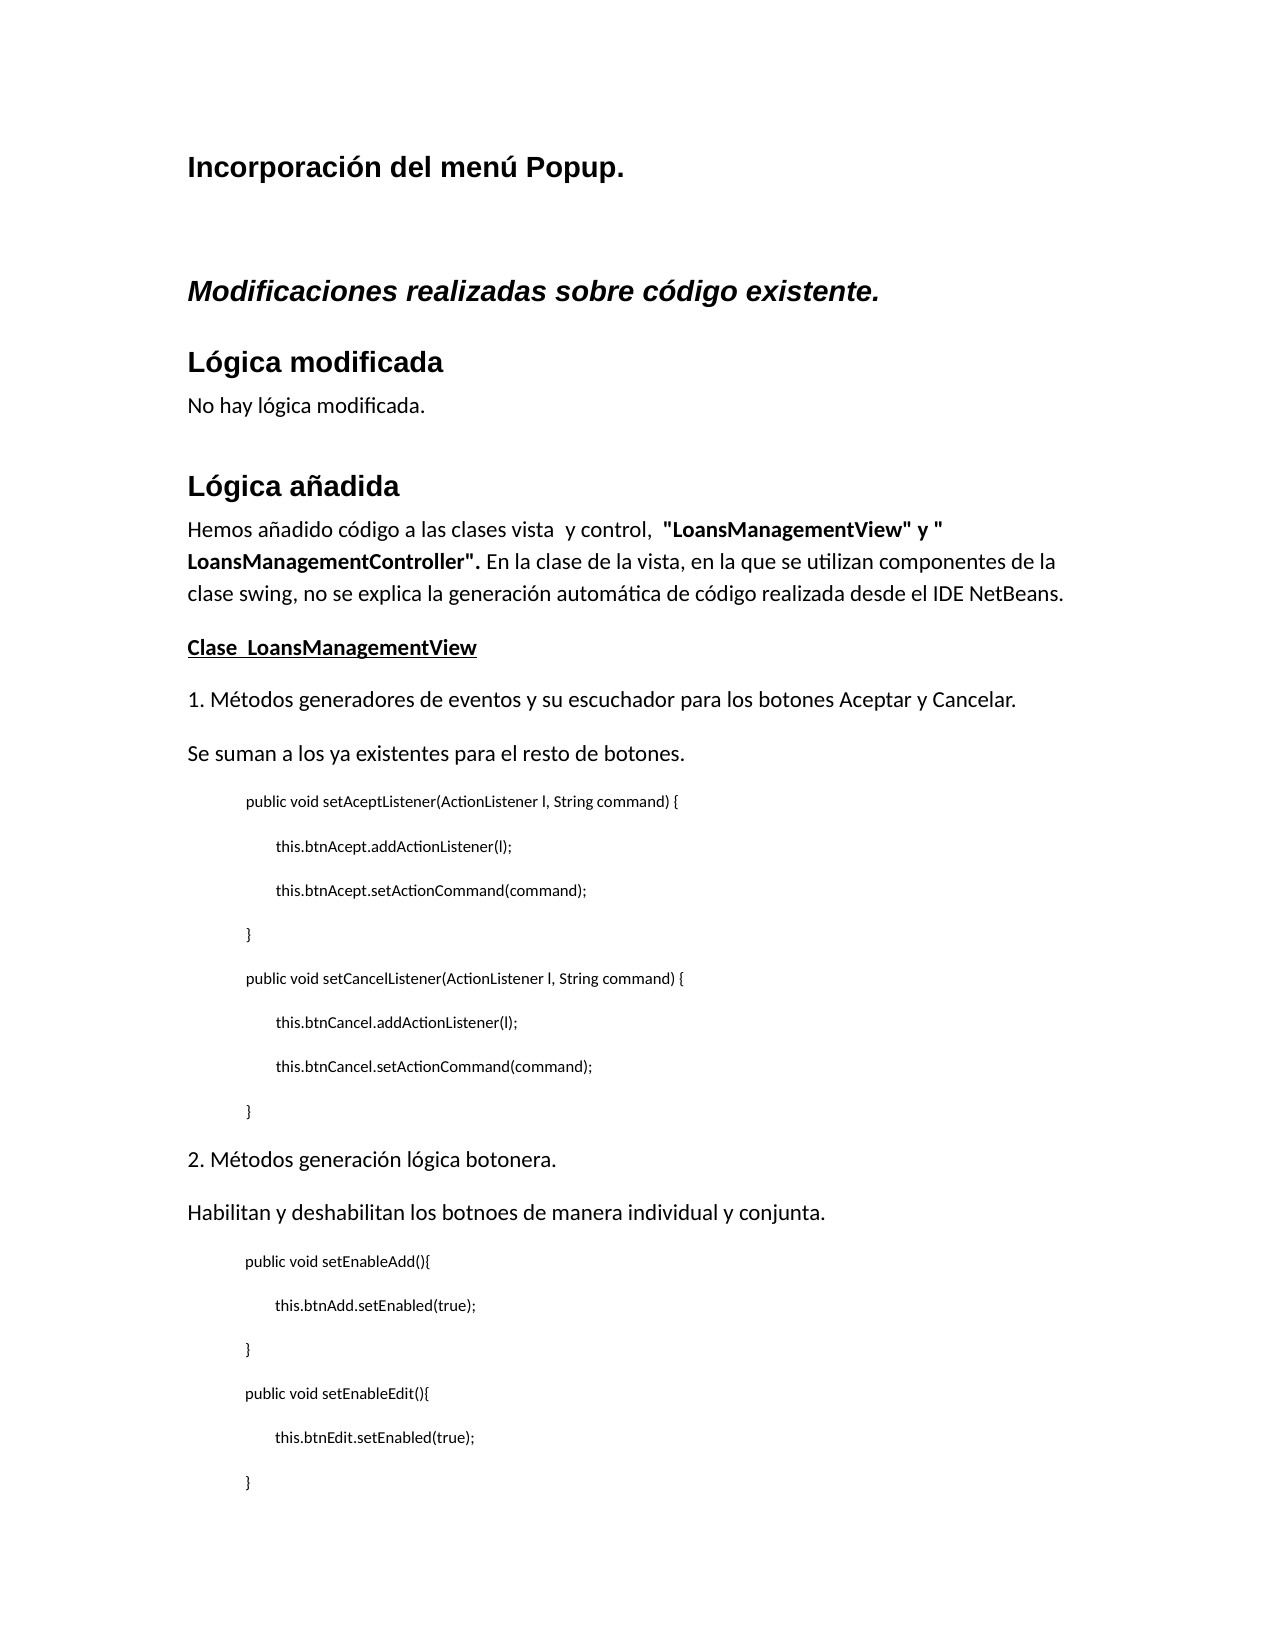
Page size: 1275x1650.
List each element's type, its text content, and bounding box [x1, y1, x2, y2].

subtitle Lógica modificada [187, 345, 1087, 379]
text public void setEnableEdit(){ [245, 1383, 1087, 1404]
subtitle Lógica añadida [187, 469, 1087, 503]
text 1. Métodos generadores de eventos y su escuchador para los botones Aceptar y Cancelar. [187, 686, 1087, 714]
text } [246, 1101, 1087, 1121]
text 2. Métodos generación lógica botonera. [187, 1145, 1087, 1173]
text } [246, 924, 1087, 944]
text this.btnEdit.setEnabled(true); [245, 1428, 1087, 1448]
text public void setAceptListener(ActionListener l, String command) { [246, 792, 1087, 812]
text public void setCancelListener(ActionListener l, String command) { [246, 968, 1087, 989]
text this.btnAdd.setEnabled(true); [245, 1295, 1087, 1316]
subtitle Incorporación del menú Popup. [187, 150, 1087, 183]
text this.btnCancel.addActionListener(l); [246, 1012, 1087, 1033]
subtitle Modificaciones realizadas sobre código existente. [187, 274, 1087, 308]
text } [245, 1472, 1087, 1492]
text this.btnAcept.setActionCommand(command); [246, 880, 1087, 900]
text Clase LoansManagementView [187, 633, 1087, 661]
text No hay lógica modificada. [187, 391, 1087, 419]
text } [245, 1339, 1087, 1360]
text this.btnCancel.setActionCommand(command); [246, 1057, 1087, 1077]
text Hemos añadido código a las clases vista y control, "LoansManagementView" y " LoansManagementController". En la clase de la vista, en la que se utilizan componentes de la clase swing, no se explica la generación automática de código realizada desde el IDE NetBeans. [187, 515, 1087, 608]
text Se suman a los ya existentes para el resto de botones. [187, 739, 1087, 767]
text Habilitan y deshabilitan los botnoes de manera individual y conjunta. [187, 1198, 1087, 1226]
text this.btnAcept.addActionListener(l); [246, 836, 1087, 856]
text public void setEnableAdd(){ [245, 1251, 1087, 1271]
